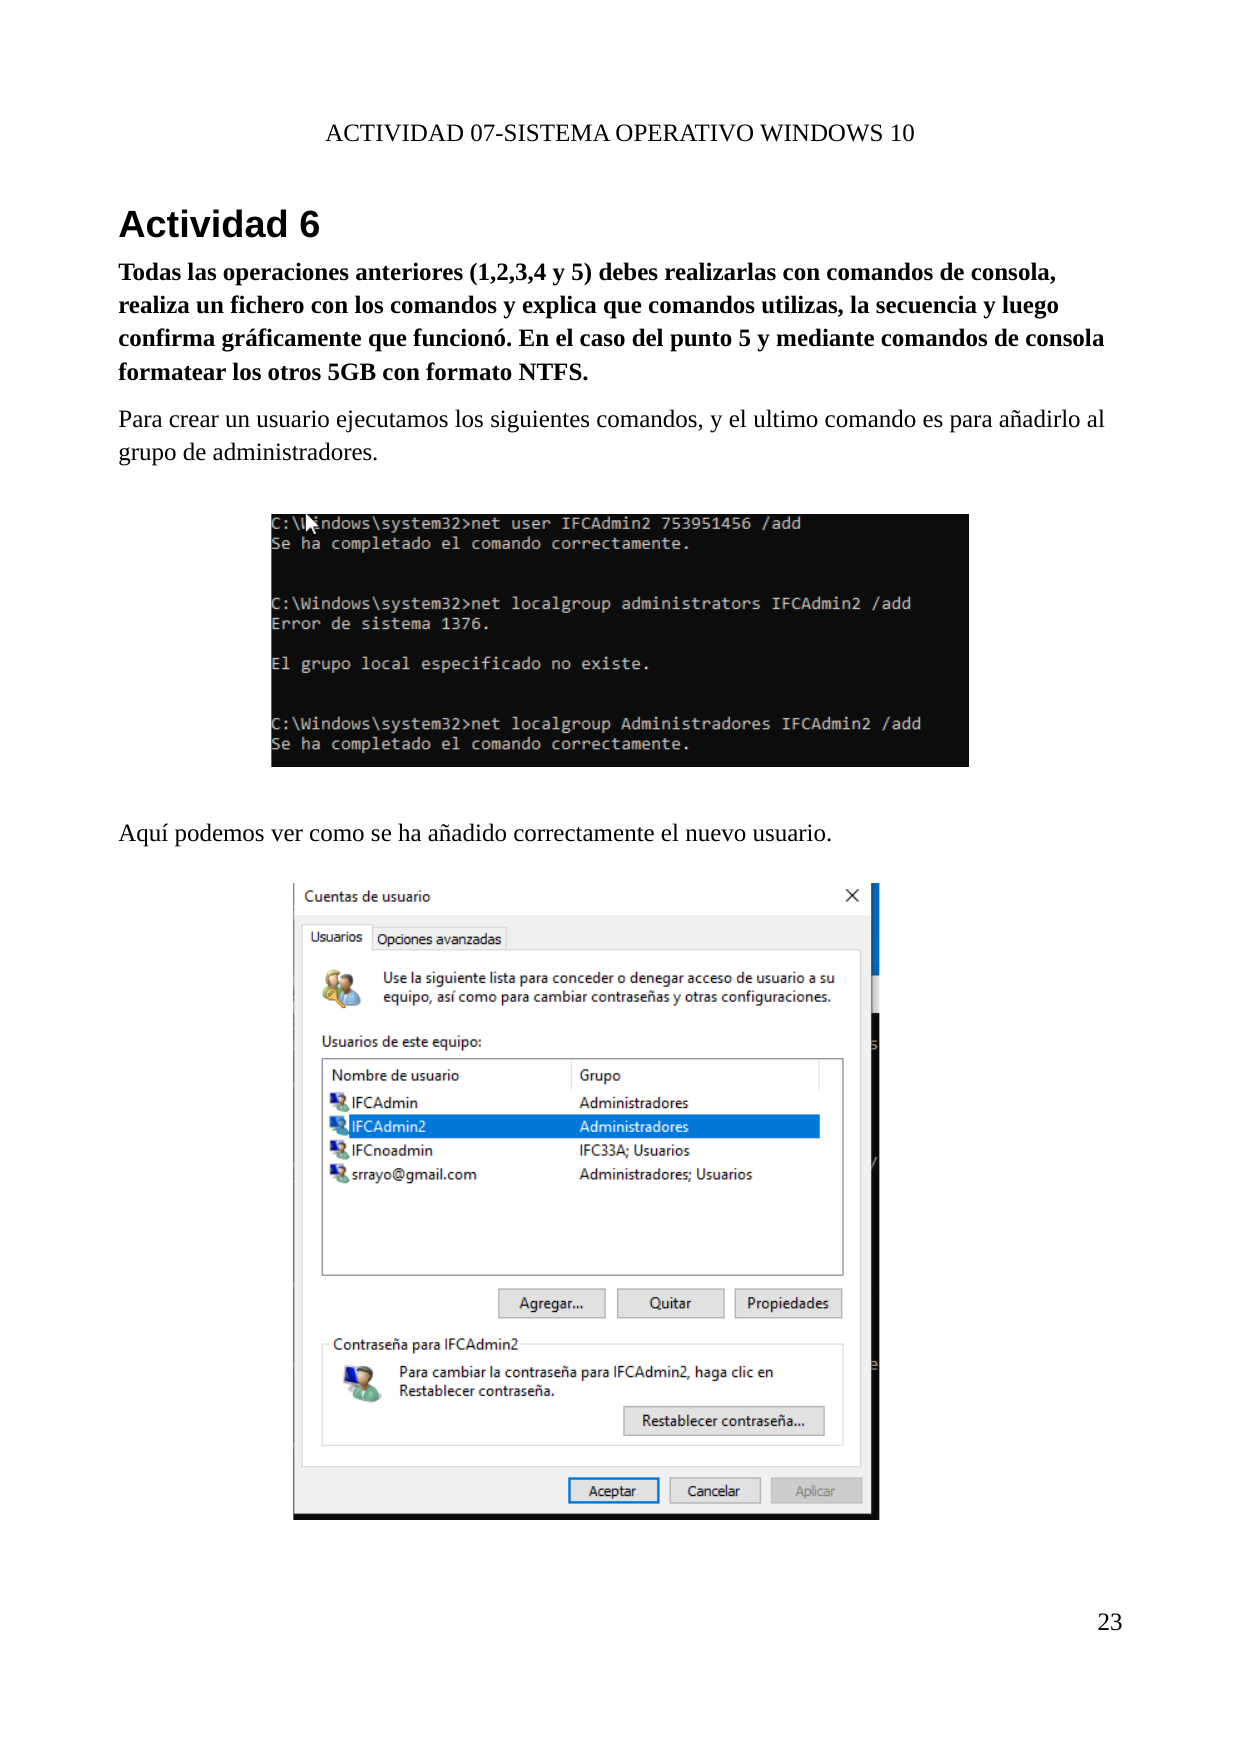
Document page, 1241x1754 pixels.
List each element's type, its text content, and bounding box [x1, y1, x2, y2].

text Aquí podemos ver como se ha añadido correctamente el nuevo usuario. [118, 818, 1122, 847]
picture [293, 883, 880, 1520]
picture [271, 514, 969, 767]
text Todas las operaciones anteriores (1,2,3,4 y 5) debes realizarlas con comandos de consola, realiza un fichero con los comandos y explica que comandos utilizas, la secuencia y luego confirma gráficamente que funcionó. En el caso del punto 5 y mediante comandos de consola formatear los otros 5GB con formato NTFS. [118, 257, 1122, 385]
text Para crear un usuario ejecutamos los siguientes comandos, y el ultimo comando es para añadirlo al grupo de administradores. [118, 404, 1122, 466]
subtitle Actividad 6 [118, 201, 1122, 245]
